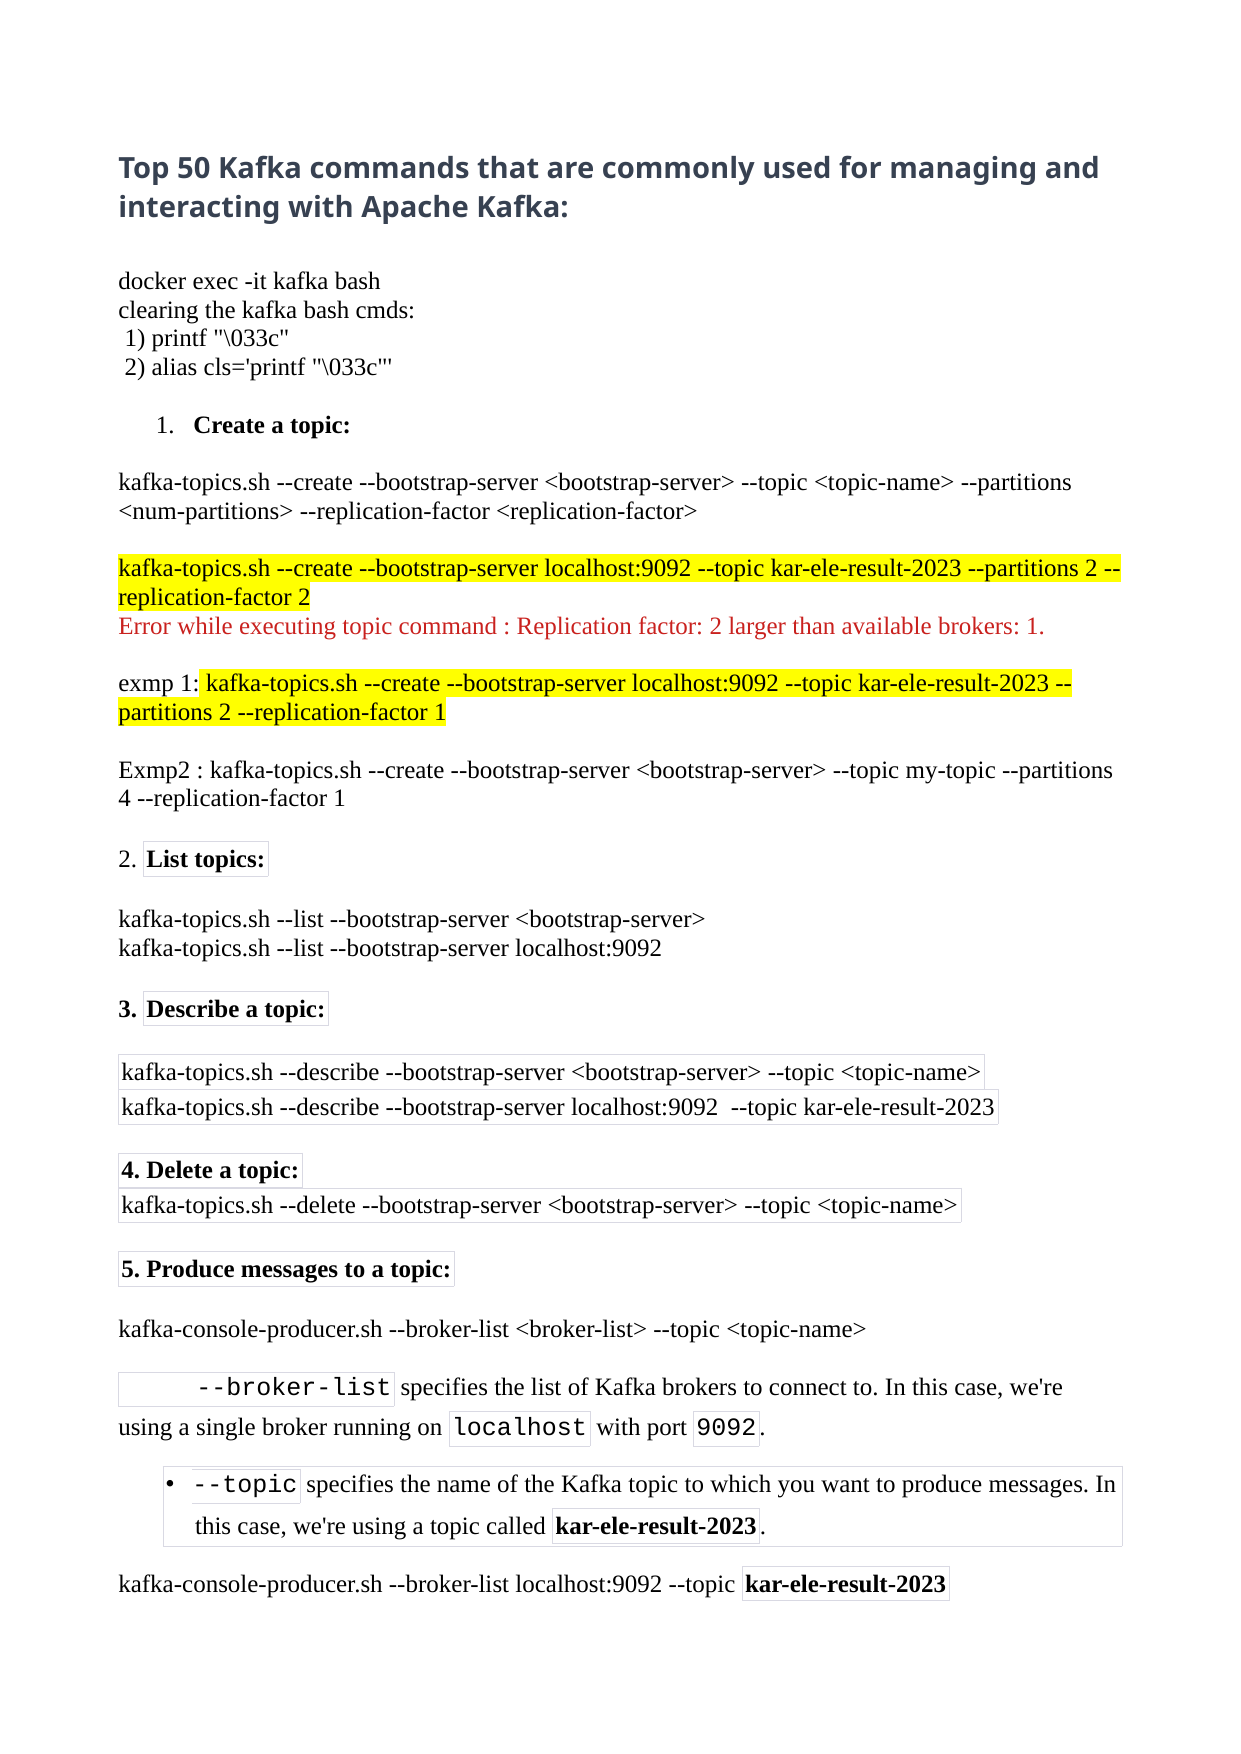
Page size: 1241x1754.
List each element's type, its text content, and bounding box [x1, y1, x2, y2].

list --topic specifies the name of the Kafka topic to which you want to produce messages. In this case, we're using a topic called kar-ele-result-2023. [164, 1467, 1122, 1546]
text kafka-topics.sh --list --bootstrap-server <bootstrap-server> [118, 904, 1122, 933]
text 5. Produce messages to a topic: [119, 1252, 454, 1286]
text kafka-topics.sh --describe --bootstrap-server localhost:9092 --topic kar-ele-result-2023 [119, 1090, 998, 1124]
text kafka-topics.sh --list --bootstrap-server localhost:9092 [118, 933, 1122, 962]
text kafka-topics.sh --describe --bootstrap-server <bootstrap-server> --topic <topic-name> [119, 1055, 984, 1089]
text 1) printf "\033c" [118, 323, 1122, 352]
text Error while executing topic command : Replication factor: 2 larger than available brokers: 1. [118, 611, 1122, 640]
text kafka-console-producer.sh --broker-list localhost:9092 --topic [118, 1566, 742, 1601]
text Top 50 Kafka commands that are commonly used for managing and interacting with Apache Kafka: [118, 147, 1122, 226]
text kafka-topics.sh --delete --bootstrap-server <bootstrap-server> --topic <topic-name> [119, 1189, 961, 1222]
text kafka-topics.sh --create --bootstrap-server localhost:9092 --topic kar-ele-result-2023 --partitions 2 --replication-factor 2 [118, 553, 1122, 611]
text [269, 841, 1122, 876]
text kafka-topics.sh --create --bootstrap-server <bootstrap-server> --topic <topic-name> --partitions <num-partitions> --replication-factor <replication-factor> [118, 467, 1122, 525]
text Exmp2 : kafka-topics.sh --create --bootstrap-server <bootstrap-server> --topic my-topic --partitions 4 --replication-factor 1 [118, 755, 1122, 812]
text kafka-console-producer.sh --broker-list <broker-list> --topic <topic-name> [118, 1314, 1122, 1343]
text [999, 1089, 1122, 1124]
text --broker-list specifies the list of Kafka brokers to connect to. In this case, we're using a single broker running on localhost with port 9092. [118, 1372, 1122, 1446]
text clearing the kafka bash cmds: [118, 295, 1122, 323]
text Describe a topic: [144, 992, 328, 1025]
text docker exec -it kafka bash [118, 266, 1122, 295]
text [303, 1153, 1122, 1187]
text 2. [118, 841, 143, 876]
text 4. Delete a topic: [119, 1154, 302, 1187]
text 3. [118, 991, 143, 1026]
text [950, 1566, 1122, 1601]
text kar-ele-result-2023 [743, 1567, 949, 1600]
text List topics: [144, 842, 268, 876]
text exmp 1: kafka-topics.sh --create --bootstrap-server localhost:9092 --topic kar-ele-result-2023 --partitions 2 --replication-factor 1 [118, 668, 1122, 726]
text [329, 991, 1122, 1026]
text 2) alias cls='printf "\033c"' [118, 352, 1122, 381]
text [962, 1187, 1122, 1222]
list Create a topic: [156, 410, 1122, 438]
text [985, 1054, 1122, 1089]
text [455, 1251, 1122, 1286]
